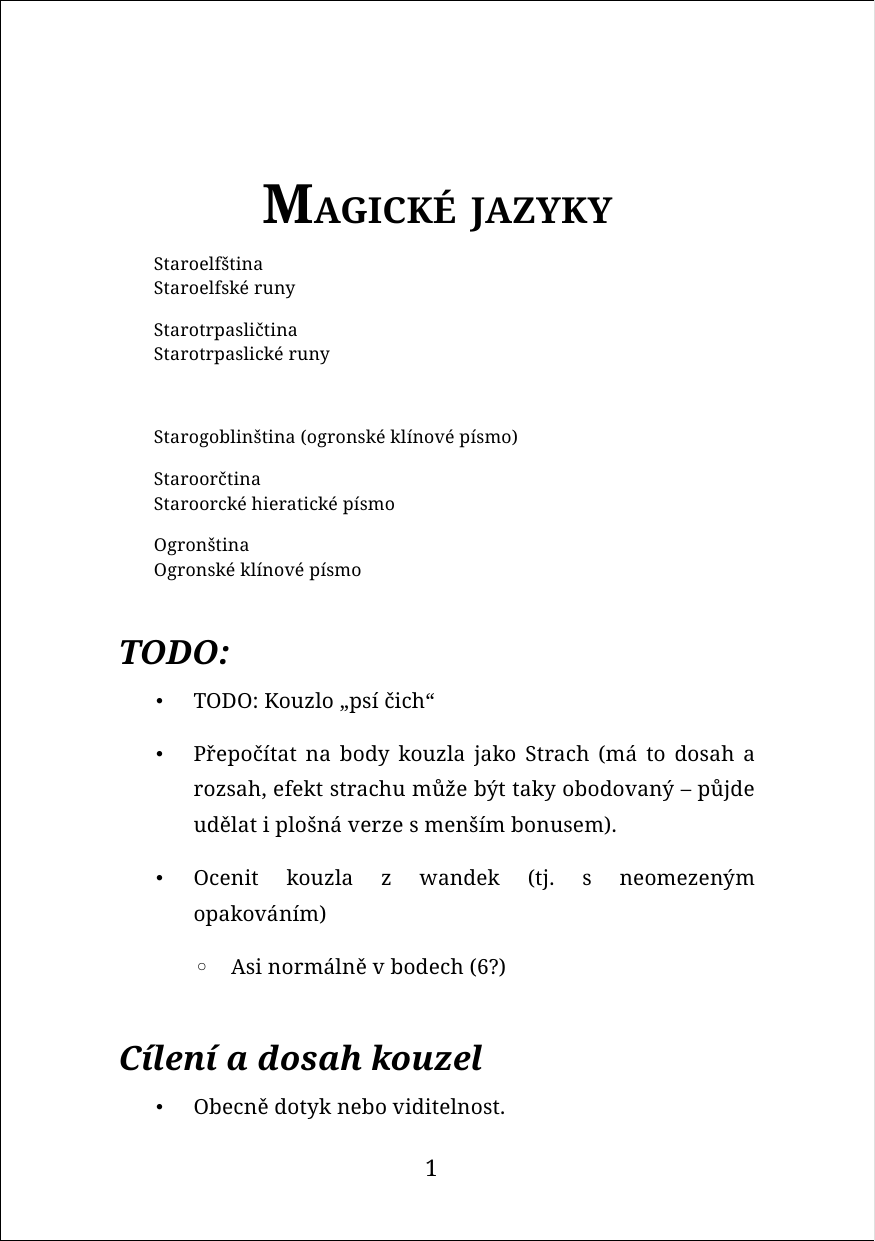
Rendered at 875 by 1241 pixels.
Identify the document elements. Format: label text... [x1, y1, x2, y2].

subtitle TODO: [118, 628, 756, 674]
list Staroelfština Staroelfské runy [154, 251, 756, 299]
list Asi normálně v bodech (6?) [193, 952, 756, 980]
list Ocenit kouzla z wandek (tj. s neomezeným opakováním) [156, 863, 756, 927]
list Starotrpasličtina Starotrpaslické runy [154, 317, 756, 365]
subtitle Magické jazyky [118, 166, 756, 239]
list Přepočítat na body kouzla jako Strach (má to dosah a rozsah, efekt strachu může být taky obodovaný – půjde udělat i plošná verze s menším bonusem). [156, 739, 756, 838]
list Ogronština Ogronské klínové písmo [154, 533, 756, 581]
list Starogoblinština (ogronské klínové písmo) [154, 425, 756, 449]
list TODO: Kouzlo „psí čich“ [156, 686, 756, 714]
list Staroorčtina Staroorcké hieratické písmo [154, 467, 756, 515]
list Obecně dotyk nebo viditelnost. [156, 1092, 756, 1120]
subtitle Cílení a dosah kouzel [118, 1035, 756, 1080]
